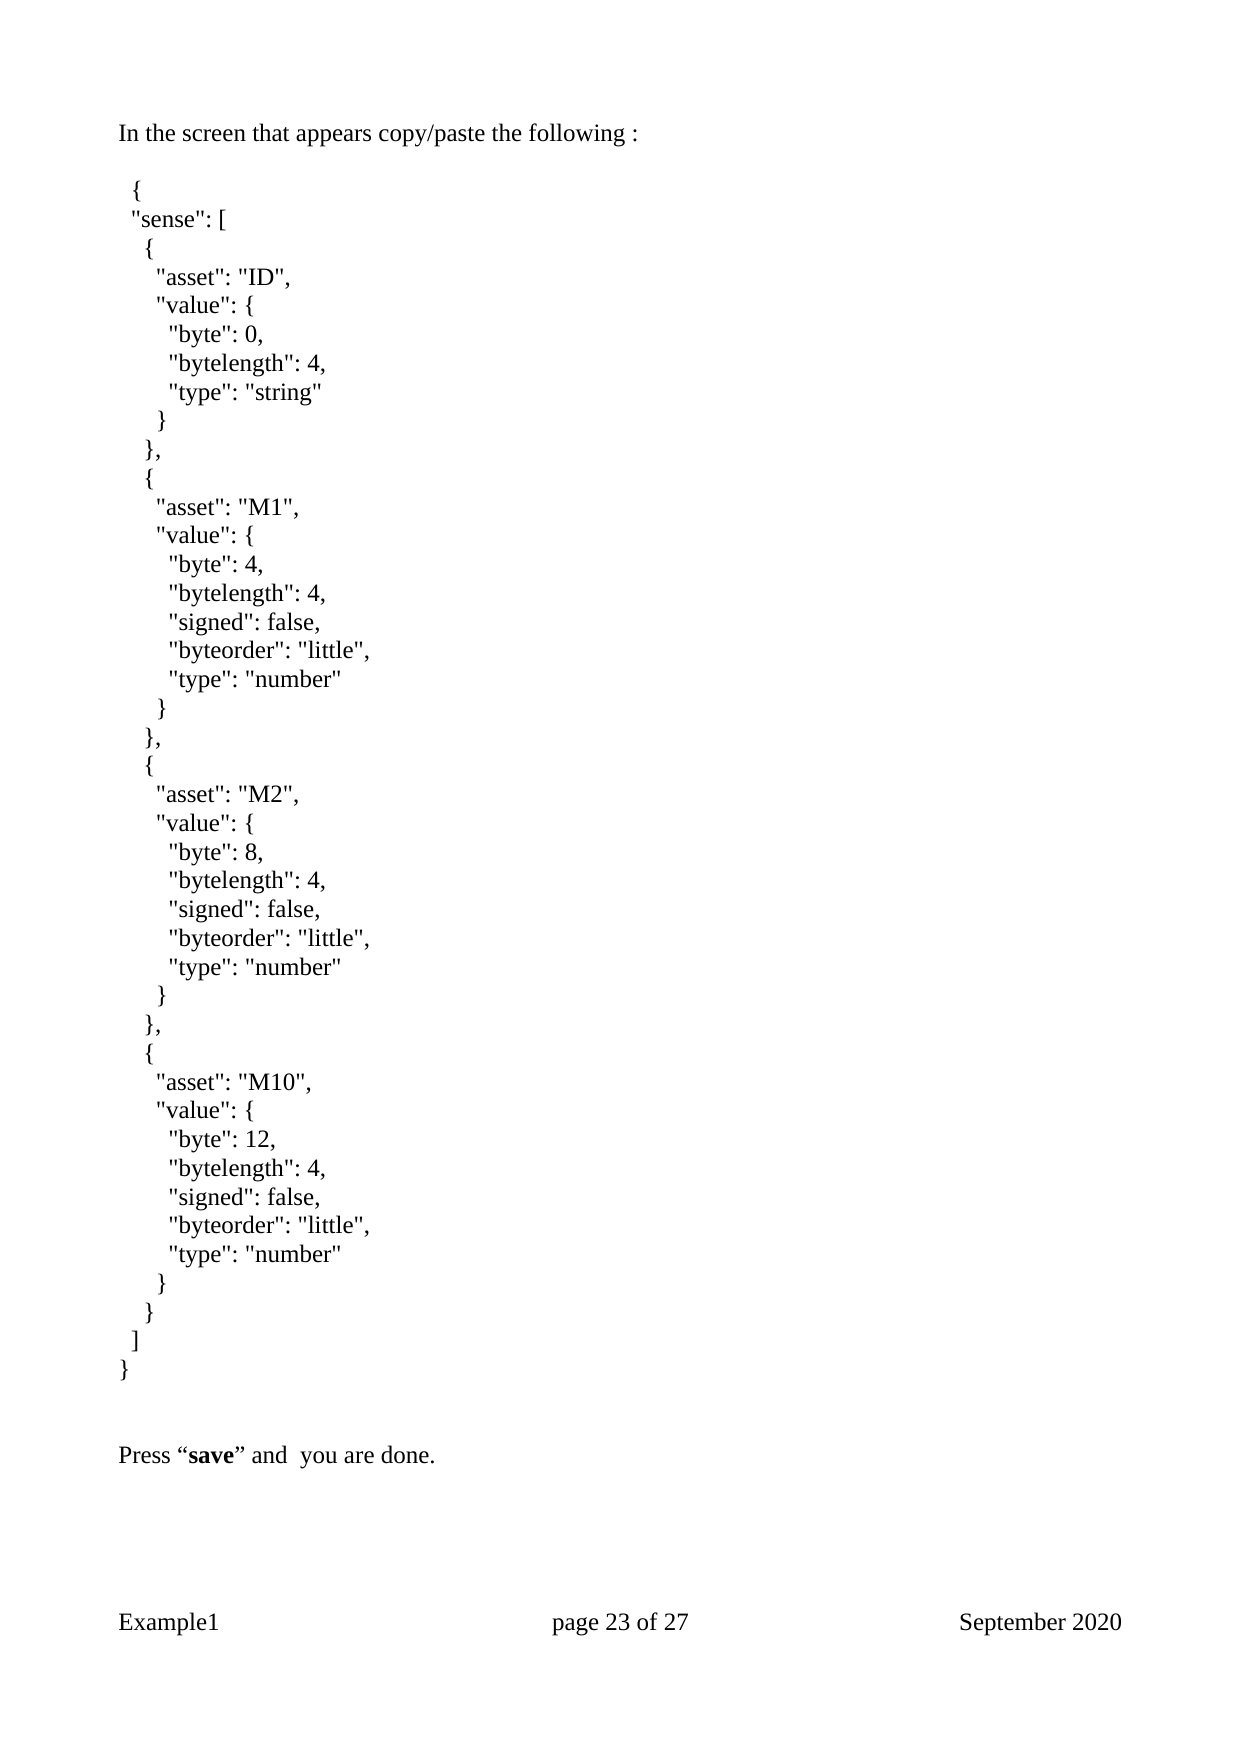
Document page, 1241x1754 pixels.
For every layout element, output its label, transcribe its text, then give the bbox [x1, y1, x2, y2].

text "type": "number" [118, 664, 1122, 693]
text "asset": "M10", [118, 1067, 1122, 1096]
text "signed": false, [118, 1182, 1122, 1211]
text "type": "string" [118, 377, 1122, 406]
text "byte": 0, [118, 319, 1122, 348]
text "value": { [118, 291, 1122, 319]
text "asset": "ID", [118, 262, 1122, 291]
text "bytelength": 4, [118, 1153, 1122, 1182]
text "signed": false, [118, 894, 1122, 923]
text { [118, 1038, 1122, 1067]
text { [118, 176, 1122, 204]
text { [118, 233, 1122, 262]
text Press “save” and you are done. [118, 1441, 1122, 1469]
text "byteorder": "little", [118, 636, 1122, 664]
text "value": { [118, 521, 1122, 549]
text "bytelength": 4, [118, 578, 1122, 607]
text { [118, 463, 1122, 492]
text } [118, 406, 1122, 434]
text }, [118, 722, 1122, 751]
text "signed": false, [118, 607, 1122, 636]
text } [118, 1354, 1122, 1383]
text "bytelength": 4, [118, 348, 1122, 377]
text "value": { [118, 1096, 1122, 1124]
text "asset": "M2", [118, 779, 1122, 808]
text "type": "number" [118, 952, 1122, 981]
text "byte": 8, [118, 837, 1122, 866]
text ] [118, 1326, 1122, 1354]
text "byteorder": "little", [118, 1211, 1122, 1239]
text "sense": [ [118, 204, 1122, 233]
text { [118, 751, 1122, 779]
text } [118, 981, 1122, 1009]
text "byteorder": "little", [118, 923, 1122, 952]
text "byte": 4, [118, 549, 1122, 578]
text } [118, 1268, 1122, 1297]
text In the screen that appears copy/paste the following : [118, 118, 1122, 147]
text }, [118, 434, 1122, 463]
text "value": { [118, 808, 1122, 837]
text "bytelength": 4, [118, 866, 1122, 894]
text "asset": "M1", [118, 492, 1122, 521]
text } [118, 693, 1122, 722]
text "byte": 12, [118, 1124, 1122, 1153]
text } [118, 1297, 1122, 1326]
text "type": "number" [118, 1239, 1122, 1268]
text }, [118, 1009, 1122, 1038]
